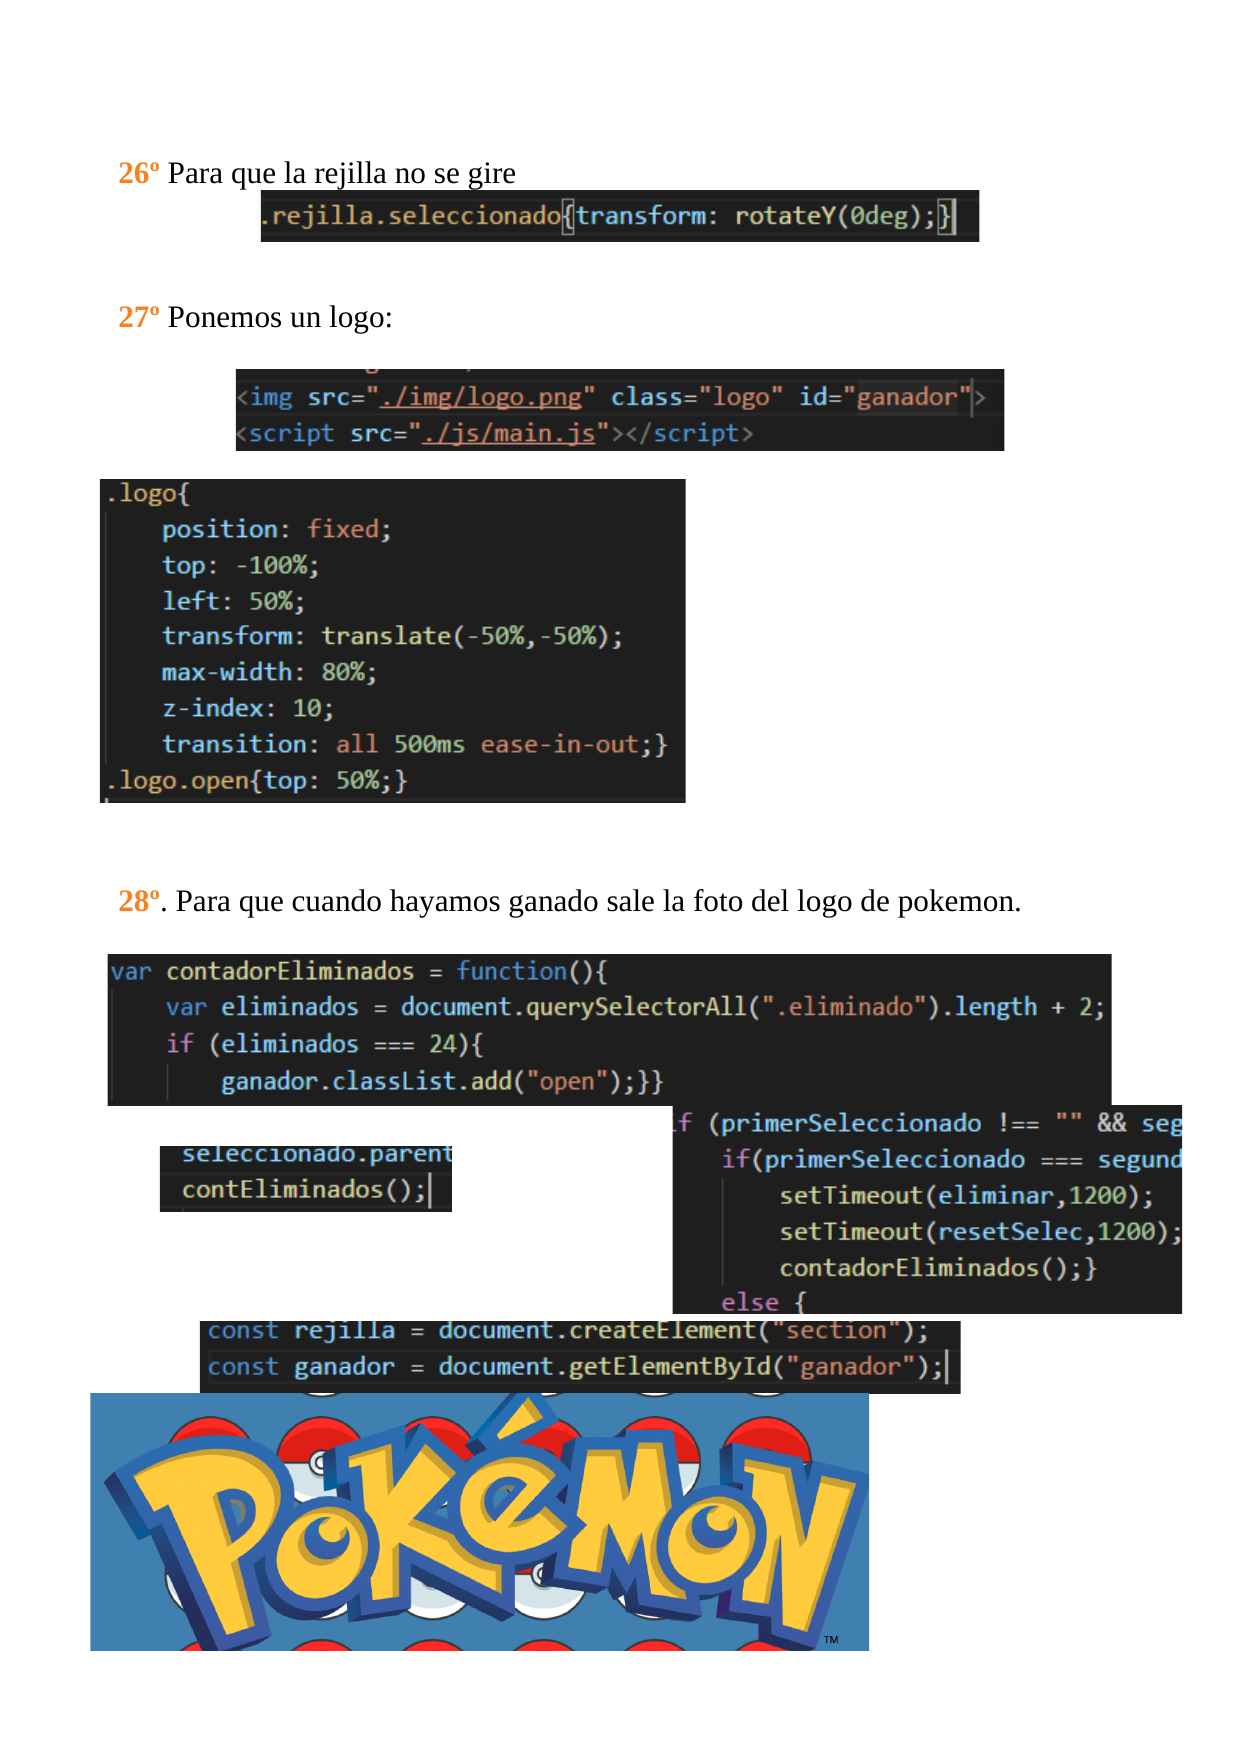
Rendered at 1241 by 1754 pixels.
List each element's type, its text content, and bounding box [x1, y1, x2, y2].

picture [107, 954, 1183, 1314]
picture [159, 1146, 452, 1212]
text 26º Para que la rejilla no se gire [118, 154, 1122, 190]
picture [235, 369, 1005, 451]
picture [90, 1321, 961, 1651]
picture [99, 479, 686, 803]
text 27º Ponemos un logo: [118, 298, 1122, 334]
picture [260, 190, 980, 242]
text 28º. Para que cuando hayamos ganado sale la foto del logo de pokemon. [118, 882, 1122, 918]
